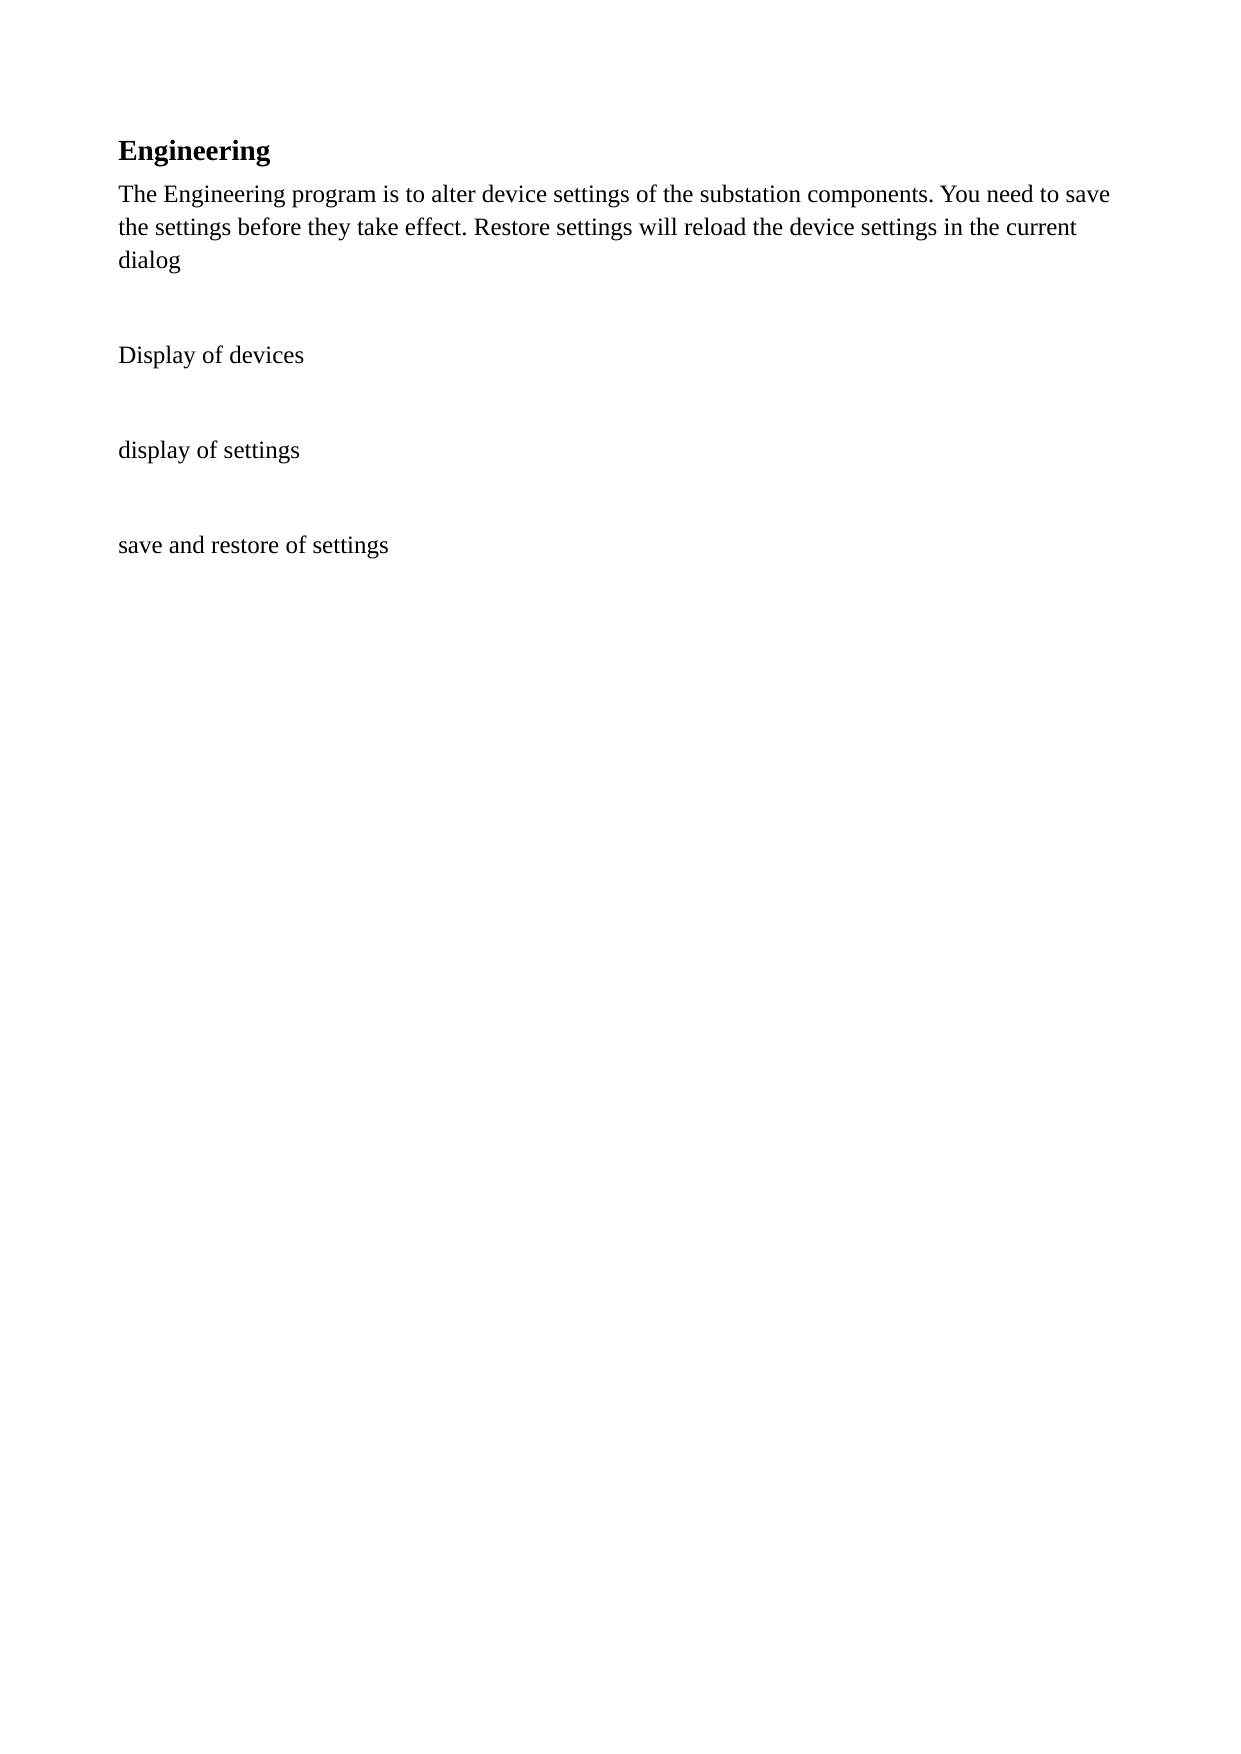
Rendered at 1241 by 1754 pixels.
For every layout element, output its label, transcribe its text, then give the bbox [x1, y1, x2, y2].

text The Engineering program is to alter device settings of the substation components. You need to save the settings before they take effect. Restore settings will reload the device settings in the current dialog [118, 179, 1122, 273]
text display of settings [118, 435, 1122, 464]
text Display of devices [118, 340, 1122, 369]
subtitle Engineering [118, 133, 1122, 166]
text save and restore of settings [118, 530, 1122, 559]
